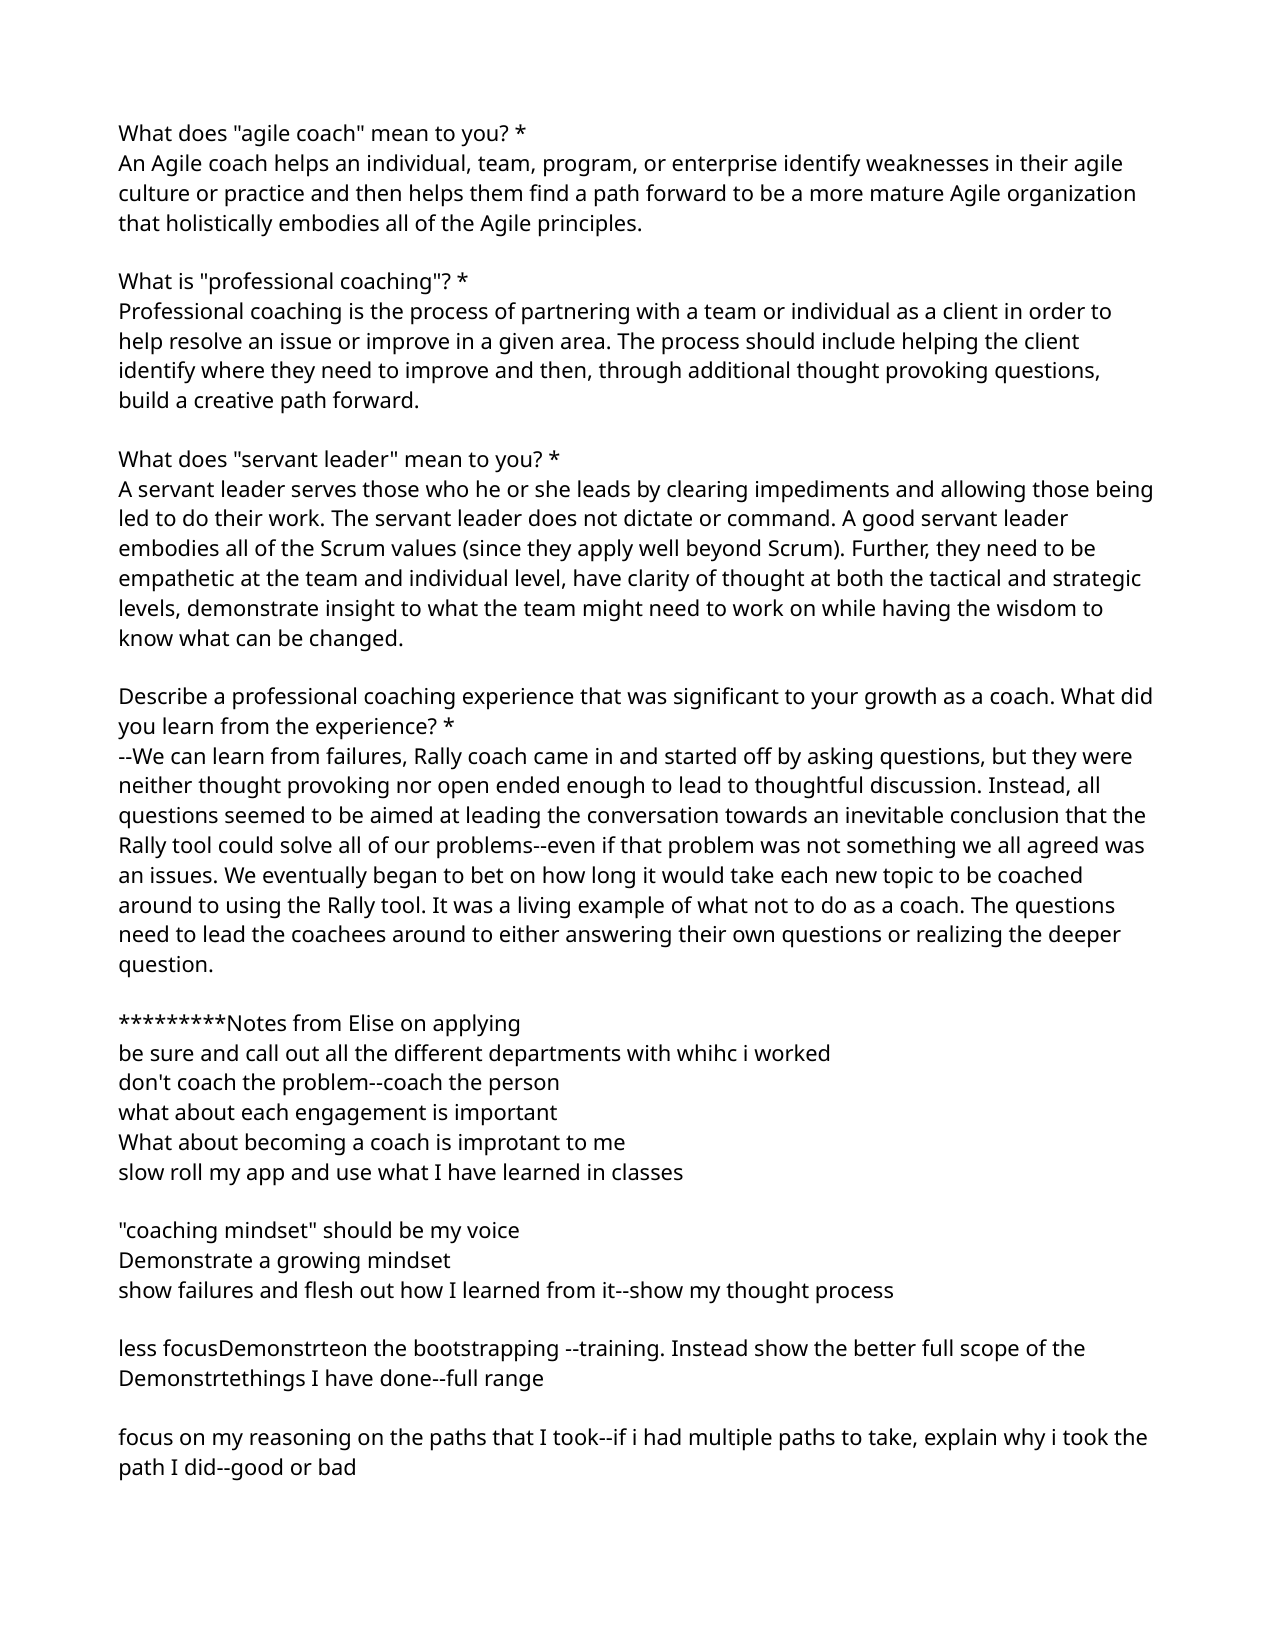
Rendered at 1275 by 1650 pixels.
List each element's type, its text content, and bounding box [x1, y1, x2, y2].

text What does "agile coach" mean to you? * An Agile coach helps an individual, team, program, or enterprise identify weaknesses in their agile culture or practice and then helps them find a path forward to be a more mature Agile organization that holistically embodies all of the Agile principles. What is "professional coaching"? * Professional coaching is the process of partnering with a team or individual as a client in order to help resolve an issue or improve in a given area. The process should include helping the client identify where they need to improve and then, through additional thought provoking questions, build a creative path forward. What does "servant leader" mean to you? * A servant leader serves those who he or she leads by clearing impediments and allowing those being led to do their work. The servant leader does not dictate or command. A good servant leader embodies all of the Scrum values (since they apply well beyond Scrum). Further, they need to be empathetic at the team and individual level, have clarity of thought at both the tactical and strategic levels, demonstrate insight to what the team might need to work on while having the wisdom to know what can be changed. Describe a professional coaching experience that was significant to your growth as a coach. What did you learn from the experience? * --We can learn from failures, Rally coach came in and started off by asking questions, but they were neither thought provoking nor open ended enough to lead to thoughtful discussion. Instead, all questions seemed to be aimed at leading the conversation towards an inevitable conclusion that the Rally tool could solve all of our problems--even if that problem was not something we all agreed was an issues. We eventually began to bet on how long it would take each new topic to be coached around to using the Rally tool. It was a living example of what not to do as a coach. The questions need to lead the coachees around to either answering their own questions or realizing the deeper question. *********Notes from Elise on applying be sure and call out all the different departments with whihc i worked don't coach the problem--coach the person what about each engagement is important What about becoming a coach is improtant to me slow roll my app and use what I have learned in classes "coaching mindset" should be my voice Demonstrate a growing mindset show failures and flesh out how I learned from it--show my thought process less focusDemonstrteon the bootstrapping --training. Instead show the better full scope of the Demonstrtethings I have done--full range focus on my reasoning on the paths that I took--if i had multiple paths to take, explain why i took the path I did--good or bad [118, 118, 1157, 1510]
